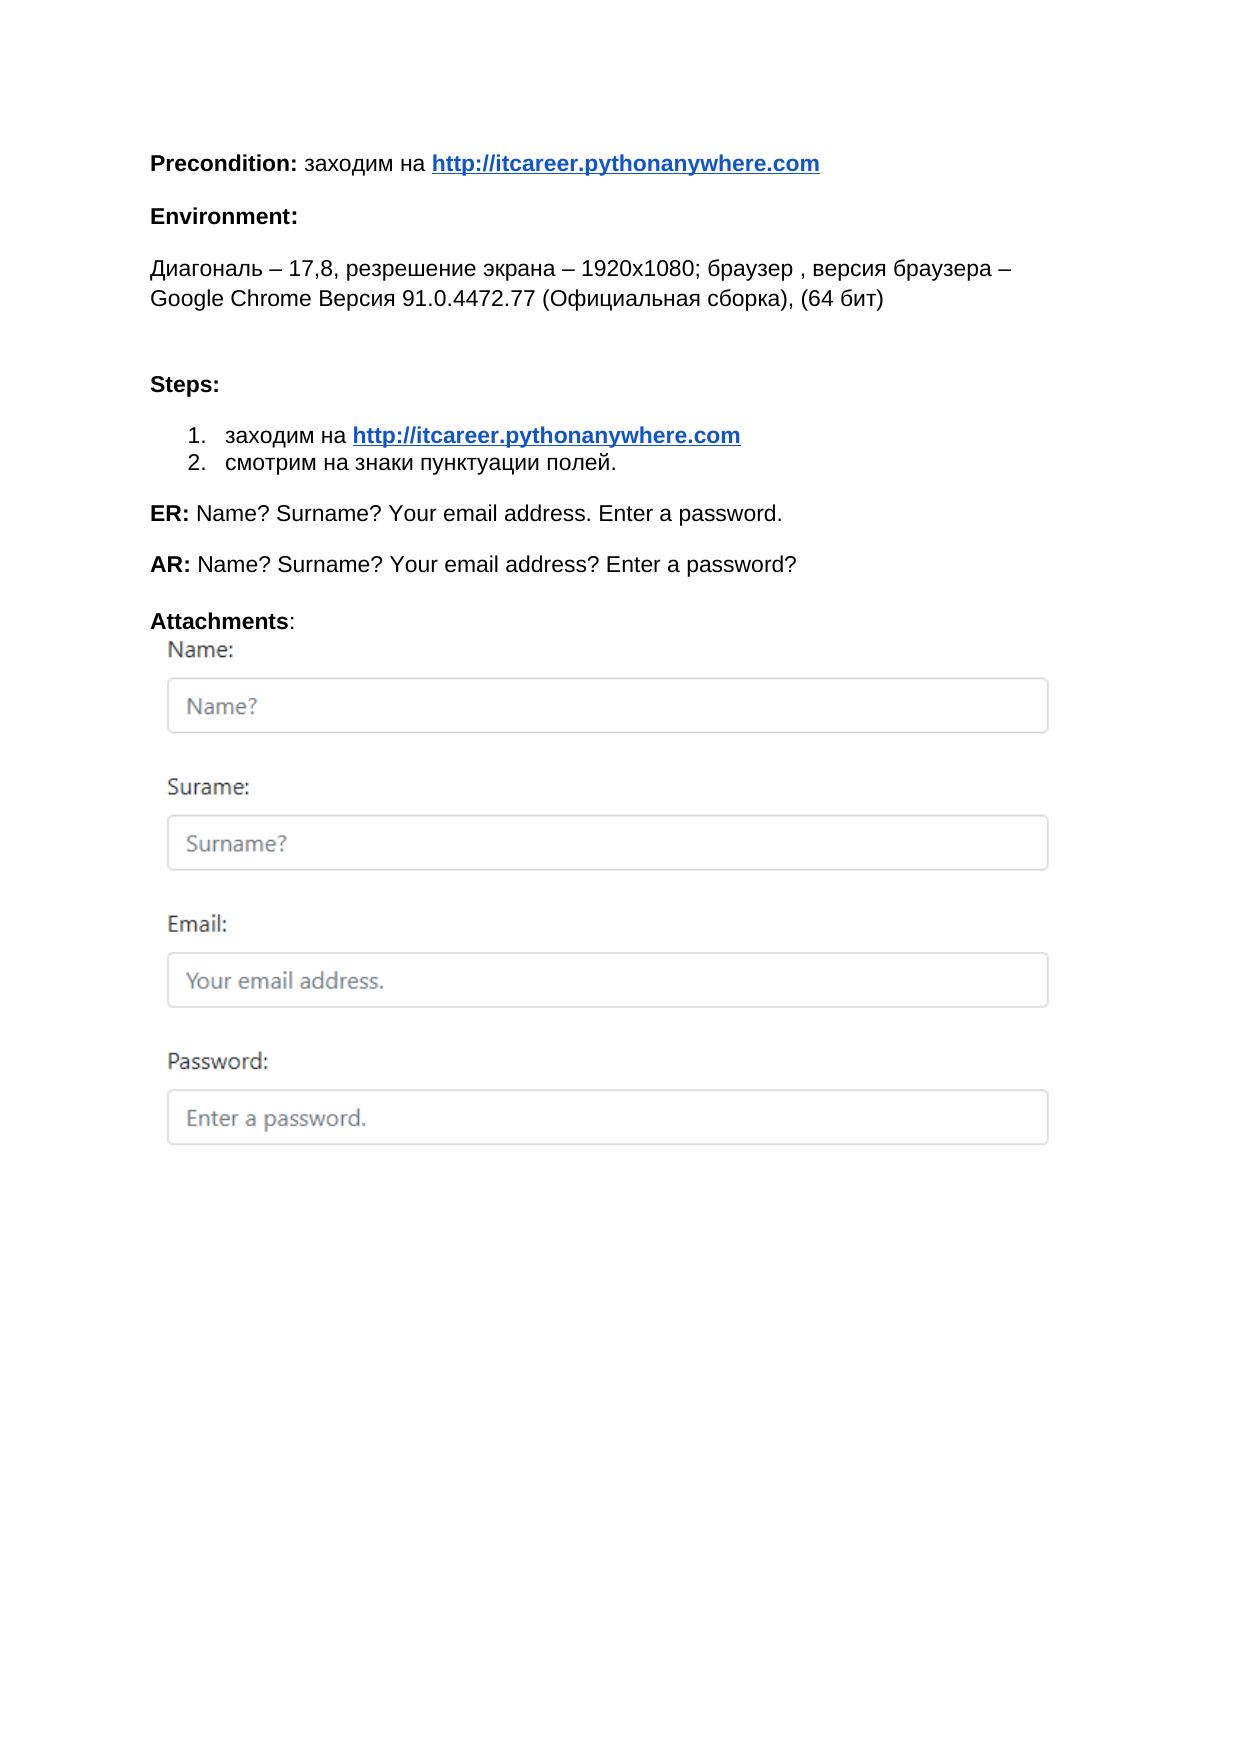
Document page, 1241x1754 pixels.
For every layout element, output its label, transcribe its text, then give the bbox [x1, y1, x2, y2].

picture [150, 637, 1091, 1170]
text Precondition: заходим на http://itcareer.pythonanywhere.com [150, 150, 1090, 176]
list заходим на http://itcareer.pythonanywhere.com [187, 422, 1090, 448]
text Environment: [150, 201, 1090, 230]
text Диагональ – 17,8, резрешение экрана – 1920x1080; браузер , версия браузера – Google Chrome Версия 91.0.4472.77 (Официальная сборка), (64 бит) [150, 255, 1090, 312]
list смотрим на знаки пунктуации полей. [187, 448, 1090, 475]
text ER: Name? Surname? Your email address. Enter a password. [150, 500, 1090, 526]
text Attachments: [150, 608, 1090, 634]
text Steps: [150, 371, 1090, 397]
text AR: Name? Surname? Your email address? Enter a password? [150, 551, 1090, 577]
